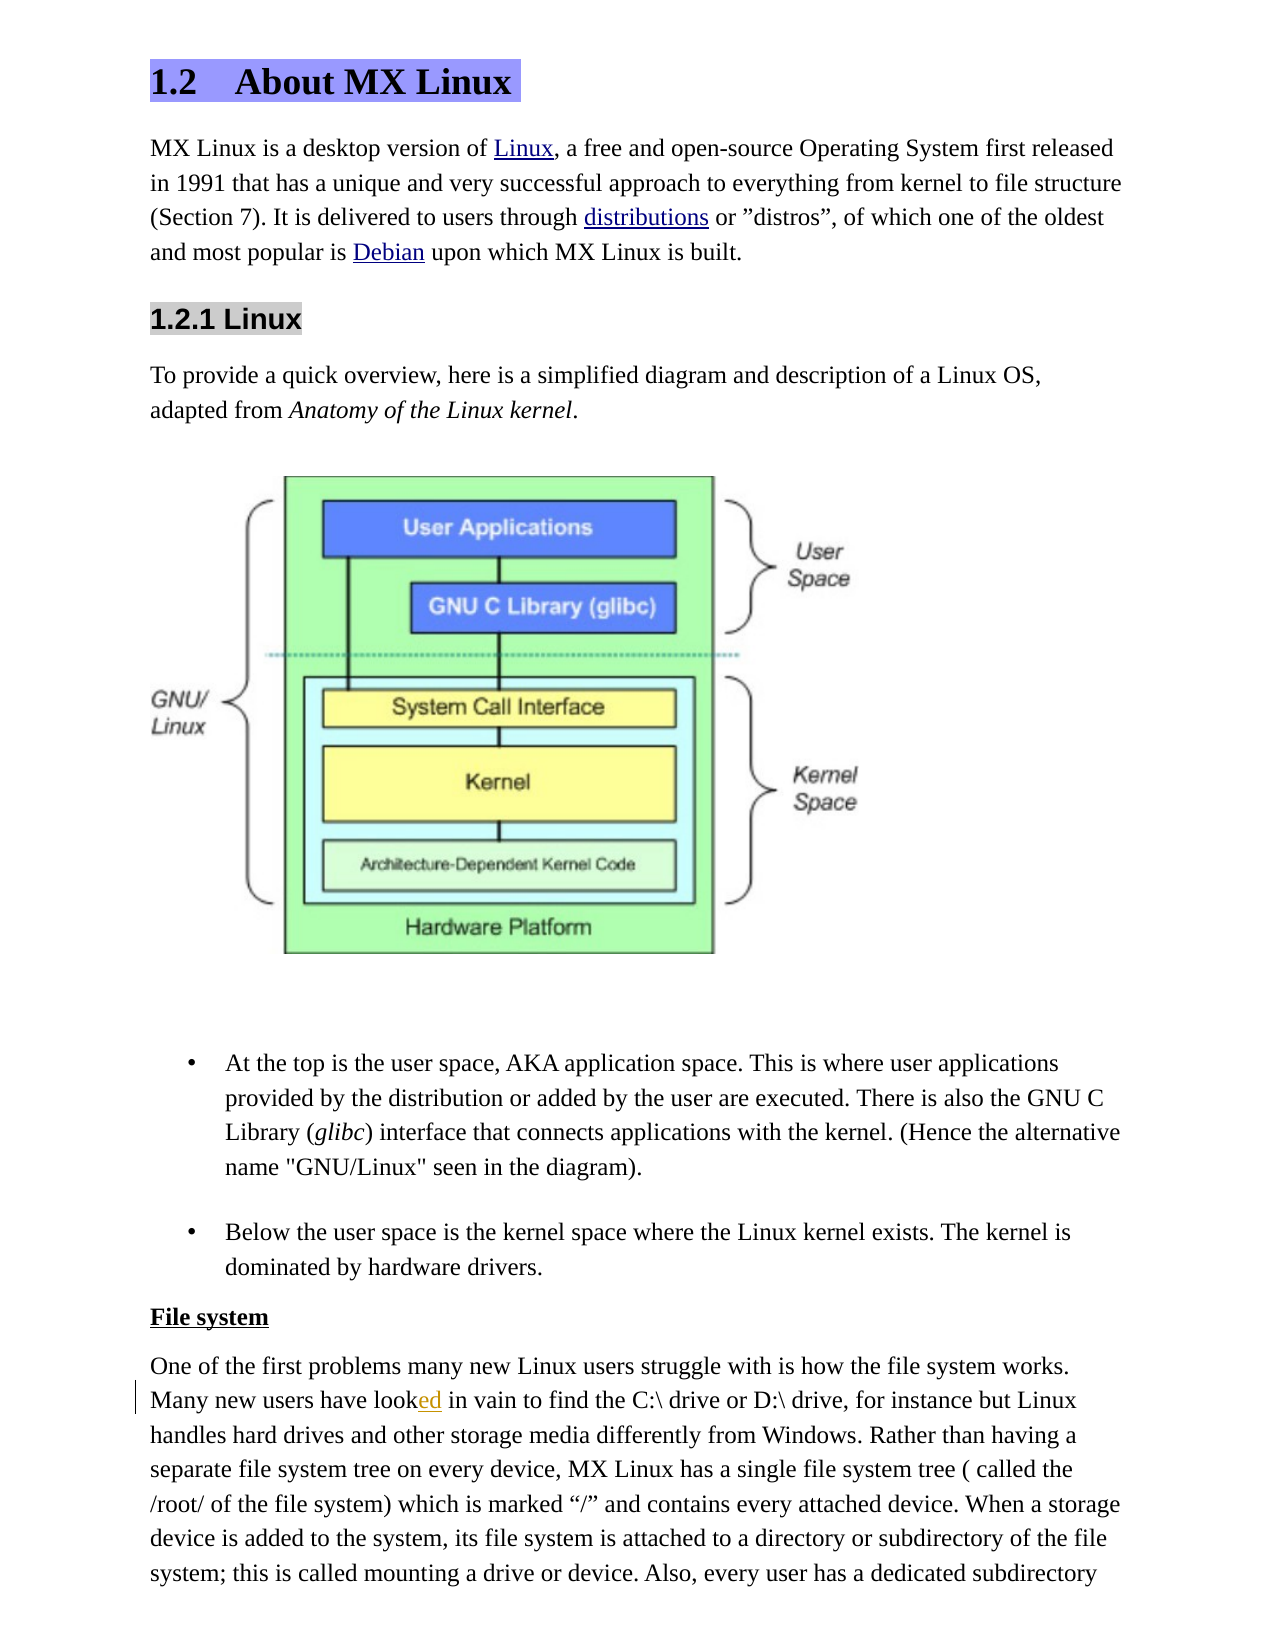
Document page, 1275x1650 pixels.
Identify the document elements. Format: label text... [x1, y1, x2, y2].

text To provide a quick overview, here is a simplified diagram and description of a Linux OS, adapted from Anatomy of the Linux kernel. [150, 360, 1125, 423]
text One of the first problems many new Linux users struggle with is how the file system works. Many new users have looked in vain to find the C:\ drive or D:\ drive, for instance but Linux handles hard drives and other storage media differently from Windows. Rather than having a separate file system tree on every device, MX Linux has a single file system tree ( called the /root/ of the file system) which is marked “/” and contains every attached device. When a storage device is added to the system, its file system is attached to a directory or subdirectory of the file system; this is called mounting a drive or device. Also, every user has a dedicated subdirectory [150, 1351, 1125, 1587]
list Below the user space is the kernel space where the Linux kernel exists. The kernel is dominated by hardware drivers. [187, 1217, 1125, 1281]
text MX Linux is a desktop version of Linux, a free and open-source Operating System first released in 1991 that has a unique and very successful approach to everything from kernel to file structure (Section 7). It is delivered to users through distributions or ”distros”, of which one of the oldest and most popular is Debian upon which MX Linux is built. [150, 133, 1125, 266]
picture [150, 476, 859, 954]
text File system [150, 1302, 1125, 1331]
subtitle 1.2.1 Linux [302, 302, 1125, 335]
subtitle 1.2 About MX Linux [521, 59, 1125, 102]
list At the top is the user space, AKA application space. This is where user applications provided by the distribution or added by the user are executed. There is also the GNU C Library (glibc) interface that connects applications with the kernel. (Hence the alternative name "GNU/Linux" seen in the diagram). [187, 1048, 1125, 1180]
